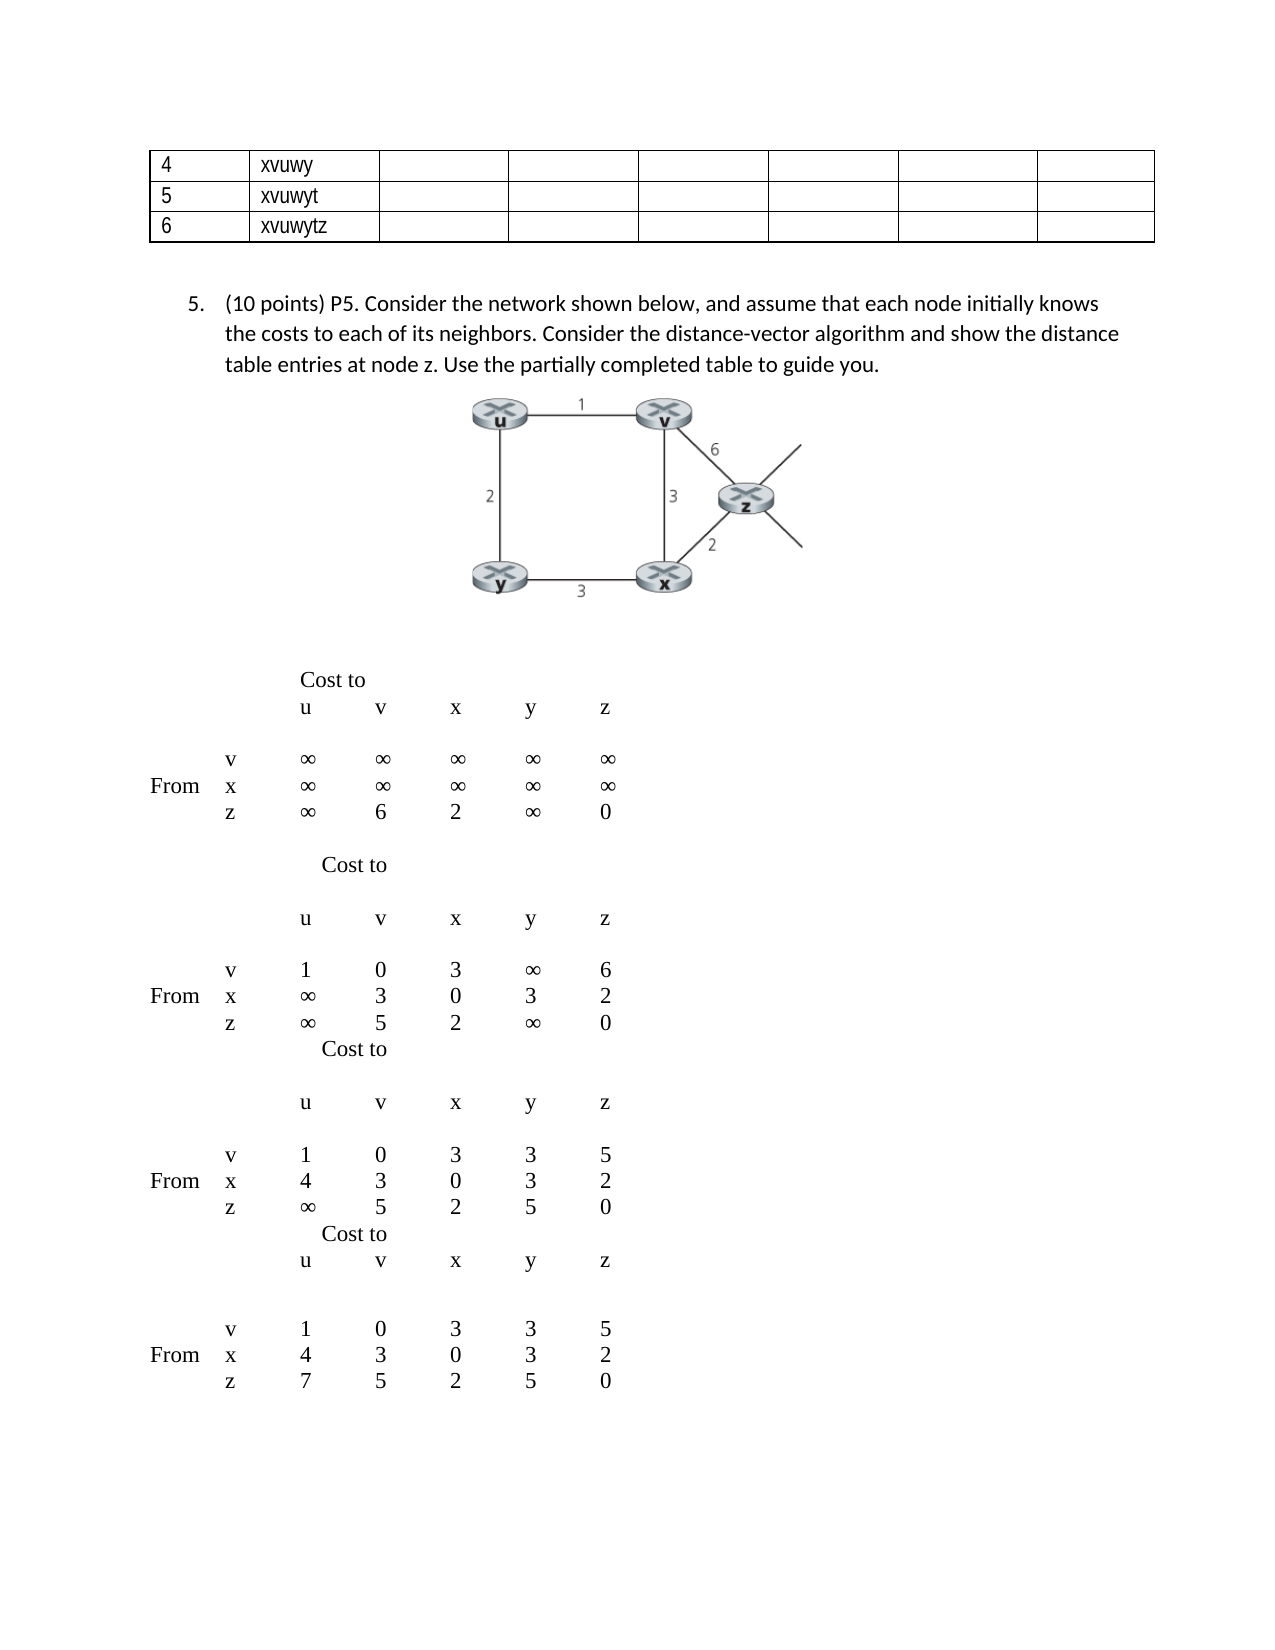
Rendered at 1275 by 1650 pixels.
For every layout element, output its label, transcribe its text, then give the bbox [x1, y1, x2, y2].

subtitle u v x y z [150, 903, 1125, 930]
table_cell [769, 212, 898, 241]
subtitle Cost to [150, 1035, 1125, 1062]
picture [472, 396, 803, 601]
table_cell [509, 182, 638, 211]
table_cell 4 [151, 151, 249, 181]
subtitle Cost to [150, 1220, 1125, 1246]
table_cell [899, 212, 1037, 241]
subtitle v 1 0 3 3 5 [150, 1314, 1125, 1341]
table_cell [509, 212, 638, 241]
subtitle From x ∞ ∞ ∞ ∞ ∞ [150, 772, 1125, 798]
table_cell [899, 151, 1037, 181]
table_cell xvuwytz [250, 212, 379, 241]
subtitle z ∞ 5 2 5 0 [150, 1193, 1125, 1220]
table_cell [380, 212, 508, 241]
subtitle From x 4 3 0 3 2 [150, 1341, 1125, 1367]
table_cell [380, 182, 508, 211]
table_cell 6 [151, 212, 249, 241]
subtitle From x 4 3 0 3 2 [150, 1167, 1125, 1193]
table_cell [380, 151, 508, 181]
table_cell [639, 212, 768, 241]
subtitle u v x y z [150, 1088, 1125, 1114]
subtitle v ∞ ∞ ∞ ∞ ∞ [150, 745, 1125, 772]
table_cell [1038, 212, 1154, 241]
table_cell 5 [151, 182, 249, 211]
subtitle z ∞ 6 2 ∞ 0 [150, 798, 1125, 824]
table_cell [509, 151, 638, 181]
subtitle From x ∞ 3 0 3 2 [150, 983, 1125, 1009]
table_cell [769, 151, 898, 181]
table_cell xvuwy [250, 151, 379, 181]
subtitle z ∞ 5 2 ∞ 0 [150, 1009, 1125, 1035]
table_cell xvuwyt [250, 182, 379, 211]
table_cell [1038, 182, 1154, 211]
subtitle u v x y z [150, 1246, 1125, 1272]
table_cell [899, 182, 1037, 211]
table_cell [639, 151, 768, 181]
list (10 points) P5. Consider the network shown below, and assume that each node initially knows the costs to each of its neighbors. Consider the distance-vector algorithm and show the distance table entries at node z. Use the partially completed table to guide you. [187, 289, 1125, 378]
table_cell [769, 182, 898, 211]
subtitle v 1 0 3 ∞ 6 [150, 956, 1125, 983]
subtitle u v x y z [150, 693, 1125, 719]
subtitle v 1 0 3 3 5 [150, 1141, 1125, 1167]
subtitle z 7 5 2 5 0 [150, 1367, 1125, 1394]
subtitle Cost to [225, 666, 1125, 693]
table_cell [639, 182, 768, 211]
subtitle Cost to [150, 851, 1125, 877]
table_cell [1038, 151, 1154, 181]
